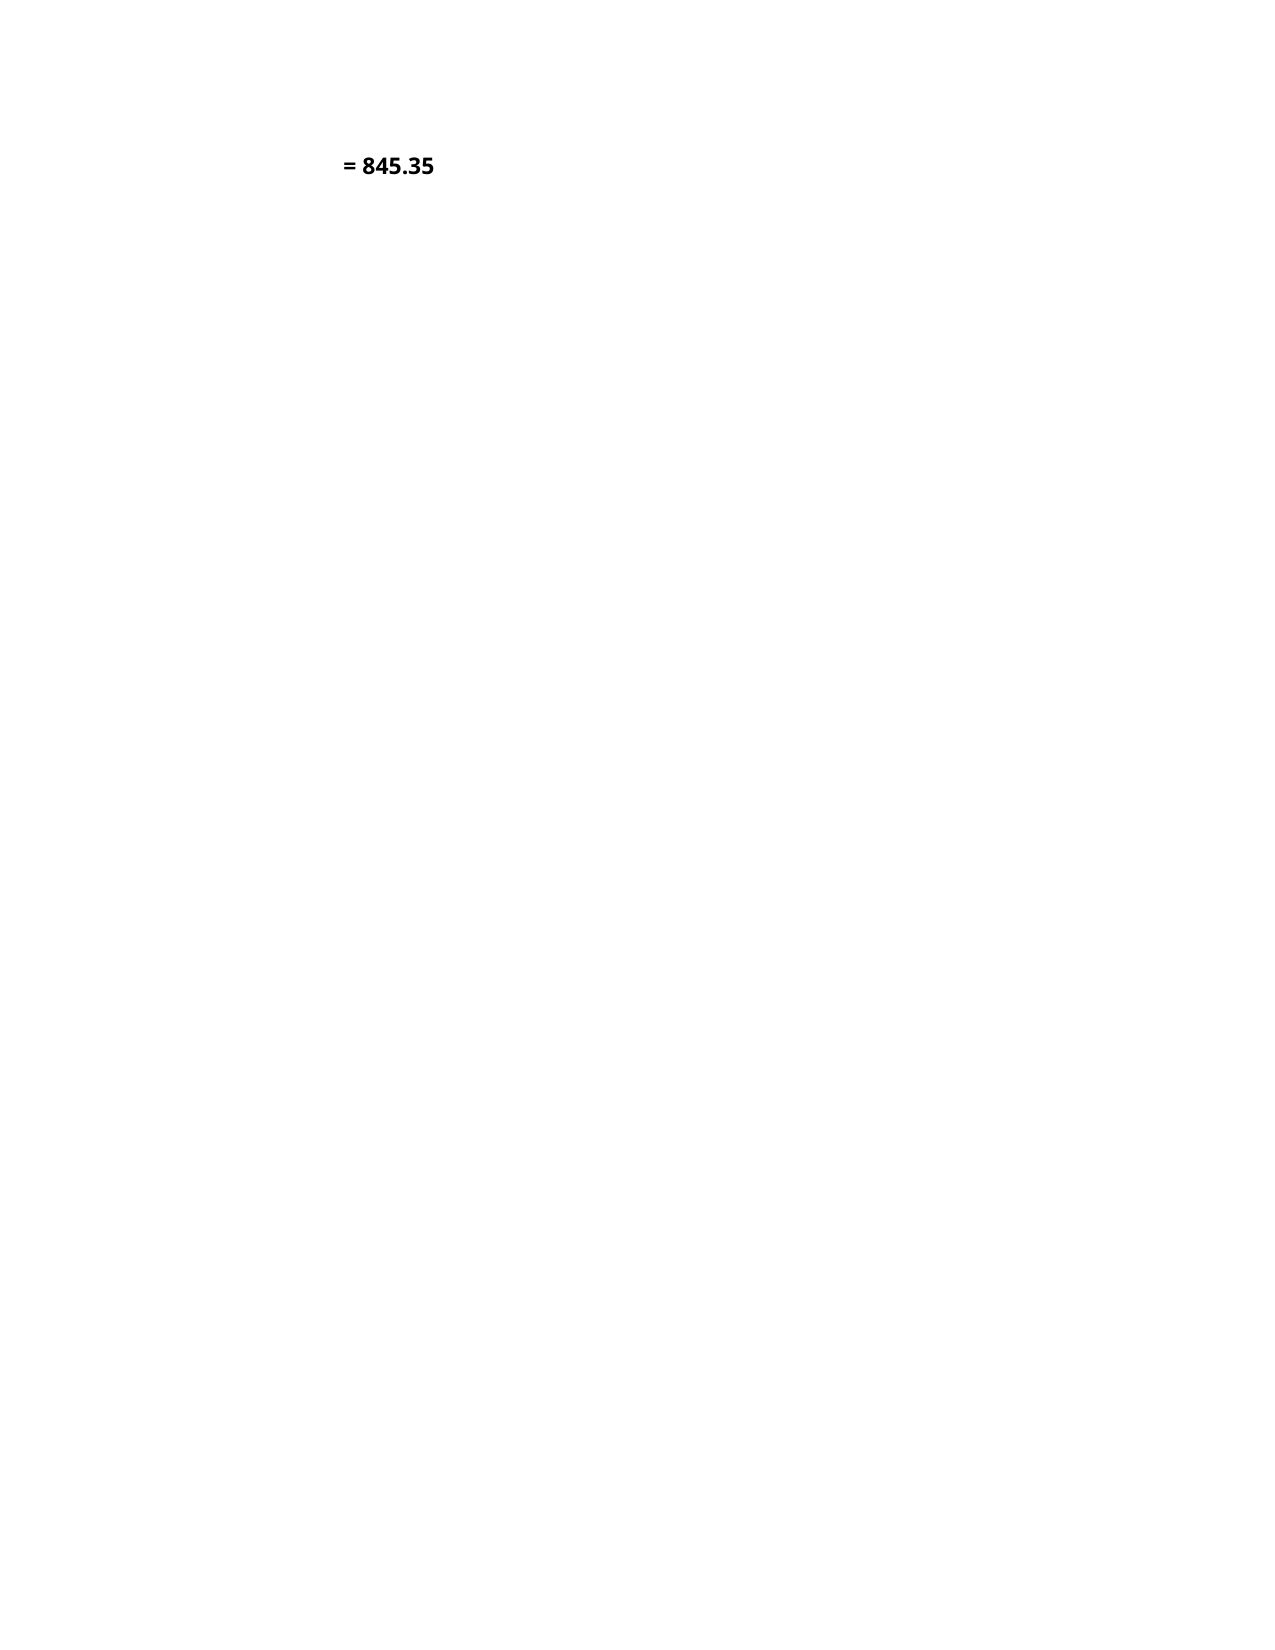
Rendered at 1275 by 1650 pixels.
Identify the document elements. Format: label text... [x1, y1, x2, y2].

list = 845.35 [272, 150, 1087, 181]
